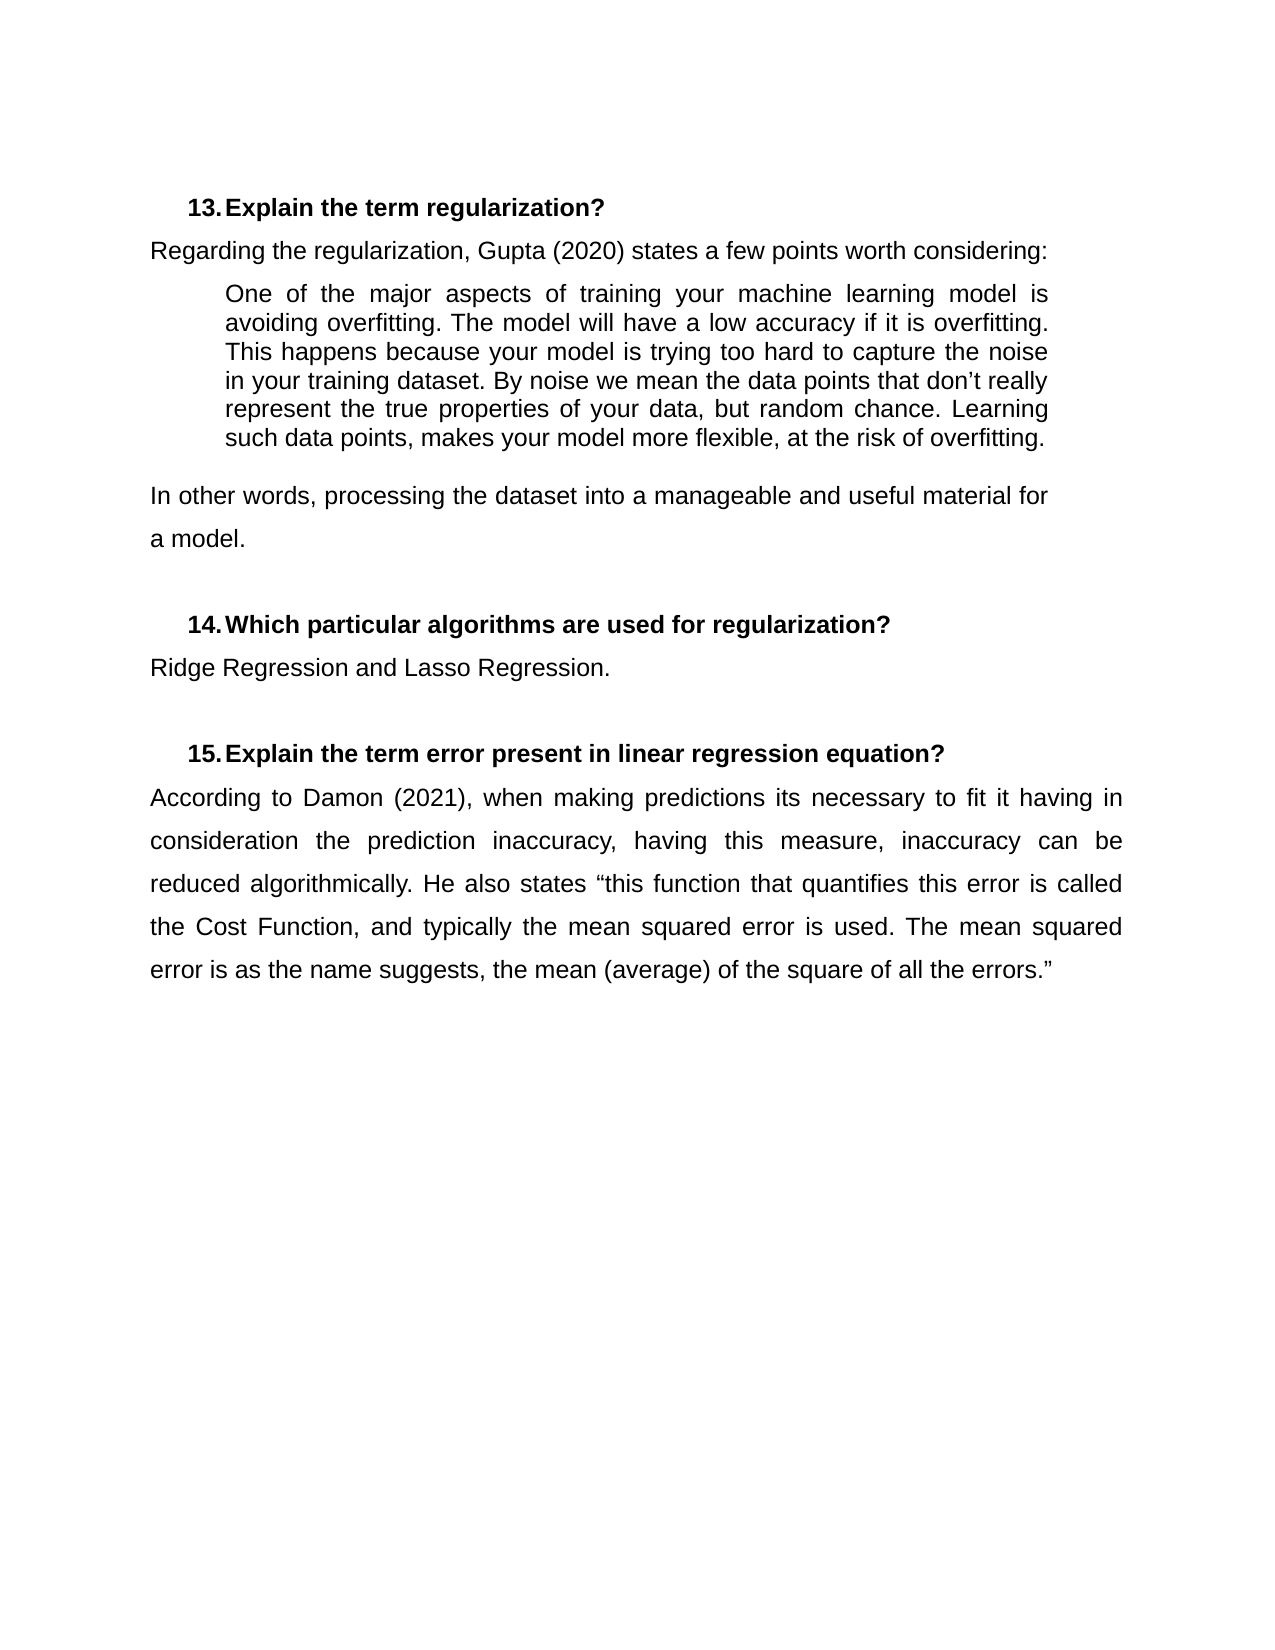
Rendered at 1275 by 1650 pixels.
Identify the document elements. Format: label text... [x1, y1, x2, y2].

list Regarding the regularization, Gupta (2020) states a few points worth considering: [112, 236, 1125, 265]
list Explain the term error present in linear regression equation? [187, 739, 1125, 768]
text According to Damon (2021), when making predictions its necessary to fit it having in consideration the prediction inaccuracy, having this measure, inaccuracy can be reduced algorithmically. He also states “this function that quantifies this error is called the Cost Function, and typically the mean squared error is used. The mean squared error is as the name suggests, the mean (average) of the square of all the errors.” [150, 782, 1125, 984]
list Explain the term regularization? [187, 193, 1125, 222]
list One of the major aspects of training your machine learning model is avoiding overfitting. The model will have a low accuracy if it is overfitting. This happens because your model is trying too hard to capture the noise in your training dataset. By noise we mean the data points that don’t really represent the true properties of your data, but random chance. Learning such data points, makes your model more flexible, at the risk of overfitting. [187, 279, 1050, 452]
text Ridge Regression and Lasso Regression. [150, 653, 1125, 682]
list Which particular algorithms are used for regularization? [187, 610, 1125, 639]
text In other words, processing the dataset into a manageable and useful material for a model. [150, 481, 1050, 552]
